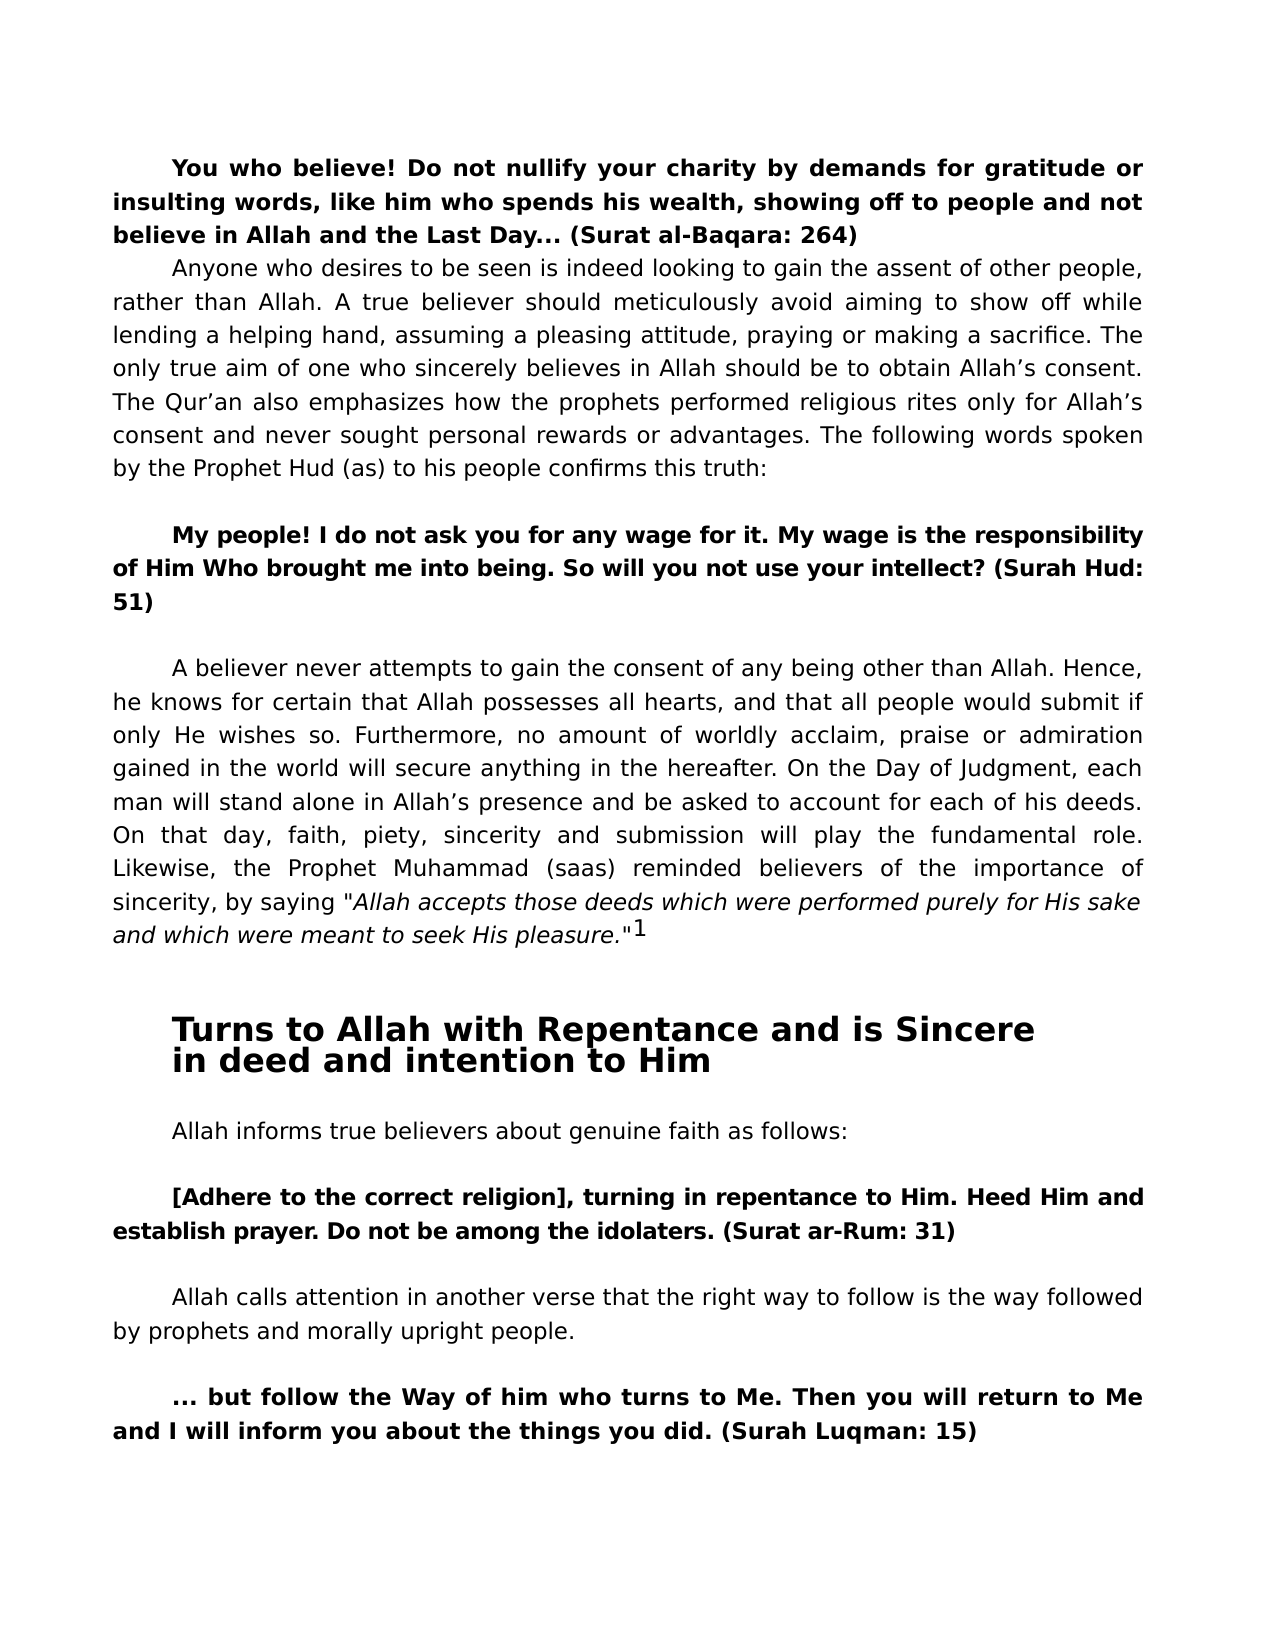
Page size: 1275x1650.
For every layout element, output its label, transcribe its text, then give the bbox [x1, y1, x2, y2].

text Anyone who desires to be seen is indeed looking to gain the assent of other people, rather than Allah. A true believer should meticulously avoid aiming to show off while lending a helping hand, assuming a pleasing attitude, praying or making a sacrifice. The only true aim of one who sincerely believes in Allah should be to obtain Allah’s consent. The Qur’an also emphasizes how the prophets performed religious rites only for Allah’s consent and never sought personal rewards or advantages. The following words spoken by the Prophet Hud (as) to his people confirms this truth: [112, 250, 1145, 483]
text A believer never attempts to gain the consent of any being other than Allah. Hence, he knows for certain that Allah possesses all hearts, and that all people would submit if only He wishes so. Furthermore, no amount of worldly acclaim, praise or admiration gained in the world will secure anything in the hereafter. On the Day of Judgment, each man will stand alone in Allah’s presence and be asked to account for each of his deeds. On that day, faith, piety, sincerity and submission will play the fundamental role. Likewise, the Prophet Muhammad (saas) reminded believers of the importance of sincerity, by saying "Allah accepts those deeds which were performed purely for His sake and which were meant to seek His pleasure."1 [112, 650, 1145, 950]
text in deed and intention to Him [112, 1048, 1145, 1079]
text ... but follow the Way of him who turns to Me. Then you will return to Me and I will inform you about the things you did. (Surah Luqman: 15) [112, 1379, 1145, 1446]
text You who believe! Do not nullify your charity by demands for gratitude or insulting words, like him who spends his wealth, showing off to people and not believe in Allah and the Last Day... (Surat al-Baqara: 264) [112, 150, 1145, 250]
text Turns to Allah with Repentance and is Sincere [112, 1017, 1145, 1048]
text My people! I do not ask you for any wage for it. My wage is the responsibility of Him Who brought me into being. So will you not use your intellect? (Surah Hud: 51) [112, 517, 1145, 617]
text Allah calls attention in another verse that the right way to follow is the way followed by prophets and morally upright people. [112, 1279, 1145, 1346]
text [Adhere to the correct religion], turning in repentance to Him. Heed Him and establish prayer. Do not be among the idolaters. (Surat ar-Rum: 31) [112, 1179, 1145, 1246]
text Allah informs true believers about genuine faith as follows: [112, 1112, 1145, 1146]
